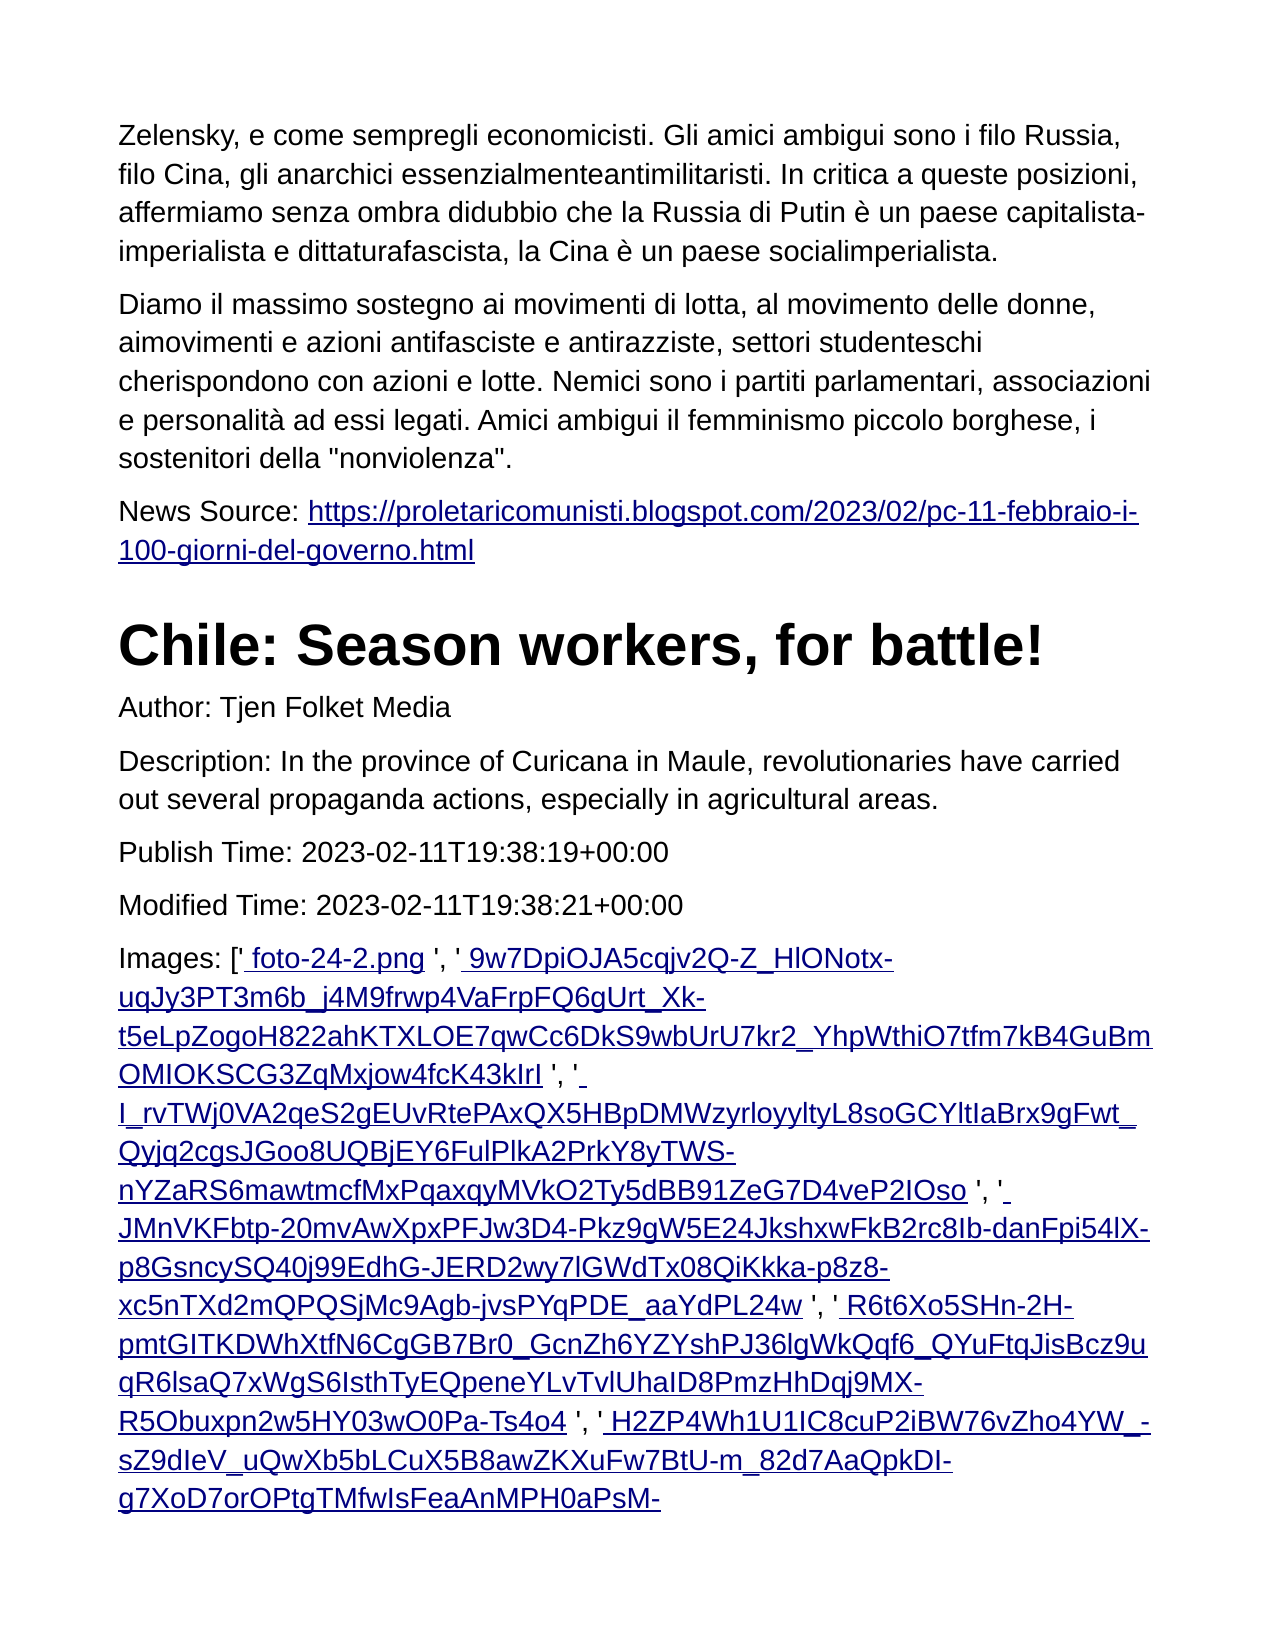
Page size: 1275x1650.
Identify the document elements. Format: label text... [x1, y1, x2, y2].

text Author: Tjen Folket Media [118, 690, 1157, 724]
subtitle Chile: Season workers, for battle! [118, 611, 1157, 678]
text Images: [' foto-24-2.png ', ' 9w7DpiOJA5cqjv2Q-Z_HlONotx-uqJy3PT3m6b_j4M9frwp4VaFrpFQ6gUrt_Xk-t5eLpZogoH822ahKTXLOE7qwCc6DkS9wbUrU7kr2_YhpWthiO7tfm7kB4GuBmOMIOKSCG3ZqMxjow4fcK43kIrI ', ' I_rvTWj0VA2qeS2gEUvRtePAxQX5HBpDMWzyrloyyltyL8soGCYltIaBrx9gFwt_Qyjq2cgsJGoo8UQBjEY6FulPlkA2PrkY8yTWS-nYZaRS6mawtmcfMxPqaxqyMVkO2Ty5dBB91ZeG7D4veP2IOso ', ' JMnVKFbtp-20mvAwXpxPFJw3D4-Pkz9gW5E24JkshxwFkB2rc8Ib-danFpi54lX-p8GsncySQ40j99EdhG-JERD2wy7lGWdTx08QiKkka-p8z8-xc5nTXd2mQPQSjMc9Agb-jvsPYqPDE_aaYdPL24w ', ' R6t6Xo5SHn-2H-pmtGITKDWhXtfN6CgGB7Br0_GcnZh6YZYshPJ36lgWkQqf6_QYuFtqJisBcz9uqR6lsaQ7xWgS6IsthTyEQpeneYLvTvlUhaID8PmzHhDqj9MX-R5Obuxpn2w5HY03wO0Pa-Ts4o4 ', ' H2ZP4Wh1U1IC8cuP2iBW76vZho4YW_-sZ9dIeV_uQwXb5bLCuX5B8awZKXuFw7BtU-m_82d7AaQpkDI-g7XoD7orOPtgTMfwIsFeaAnMPH0aPsM- [118, 941, 1157, 1514]
text News Source: https://proletaricomunisti.blogspot.com/2023/02/pc-11-febbraio-i-100-giorni-del-governo.html [118, 494, 1157, 566]
text Zelensky, e come sempregli economicisti. Gli amici ambigui sono i filo Russia, filo Cina, gli anarchici essenzialmenteantimilitaristi. In critica a queste posizioni, affermiamo senza ombra didubbio che la Russia di Putin è un paese capitalista-imperialista e dittaturafascista, la Cina è un paese socialimperialista. [118, 118, 1157, 267]
text Modified Time: 2023-02-11T19:38:21+00:00 [118, 888, 1157, 922]
text Publish Time: 2023-02-11T19:38:19+00:00 [118, 835, 1157, 869]
text Diamo il massimo sostegno ai movimenti di lotta, al movimento delle donne, aimovimenti e azioni antifasciste e antirazziste, settori studenteschi cherispondono con azioni e lotte. Nemici sono i partiti parlamentari, associazioni e personalità ad essi legati. Amici ambigui il femminismo piccolo borghese, i sostenitori della "nonviolenza". [118, 287, 1157, 474]
text Description: In the province of Curicana in Maule, revolutionaries have carried out several propaganda actions, especially in agricultural areas. [118, 743, 1157, 816]
